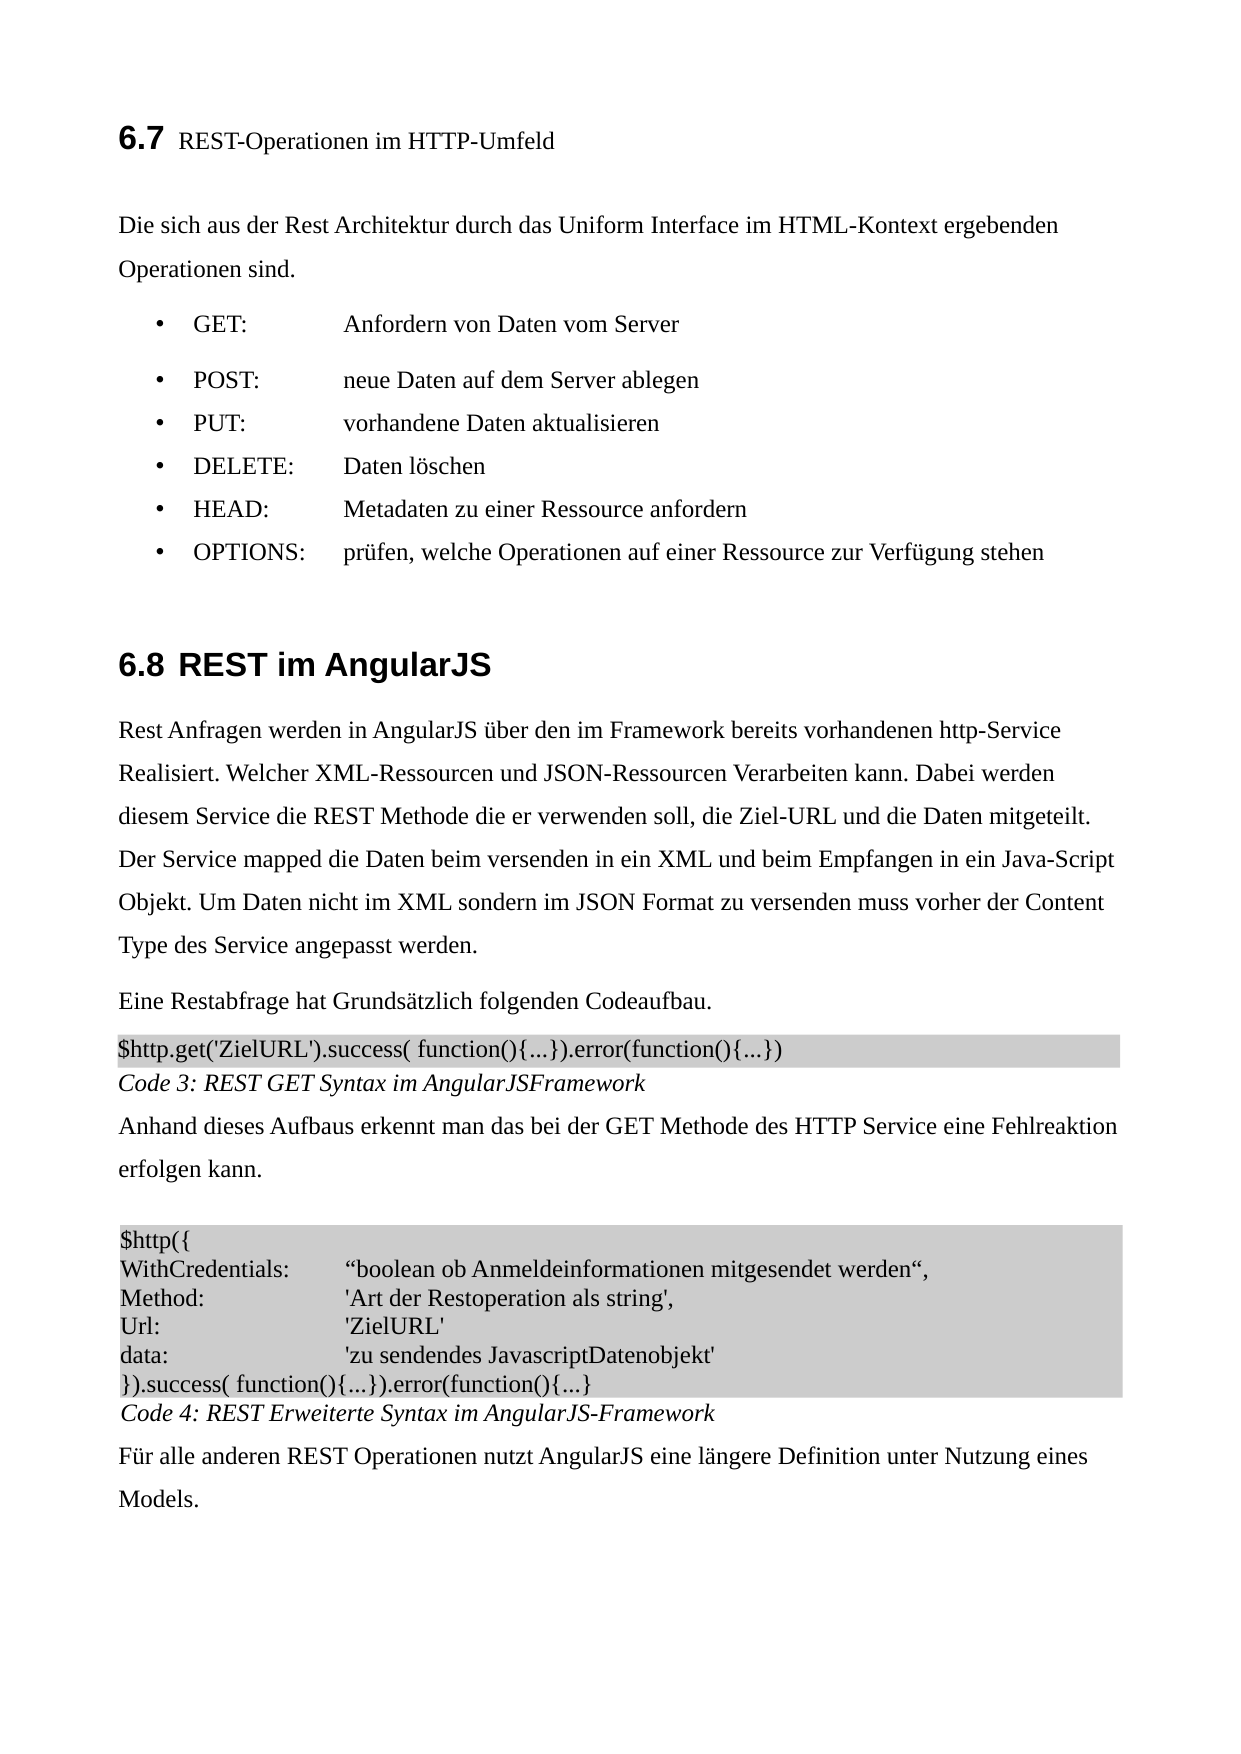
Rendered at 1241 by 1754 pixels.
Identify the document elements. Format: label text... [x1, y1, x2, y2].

subtitle REST im AngularJS [118, 644, 1122, 683]
list PUT: vorhandene Daten aktualisieren [156, 408, 1122, 437]
list HEAD: Metadaten zu einer Ressource anfordern [156, 494, 1122, 523]
list POST: neue Daten auf dem Server ablegen [156, 365, 1122, 394]
list OPTIONS: prüfen, welche Operationen auf einer Ressource zur Verfügung stehen [156, 537, 1122, 566]
list GET: Anfordern von Daten vom Server [156, 309, 1122, 338]
subtitle REST-Operationen im HTTP-Umfeld [118, 118, 1122, 157]
text Code 4: REST Erweiterte Syntax im AngularJS-Framework [120, 1398, 1123, 1427]
text Eine Restabfrage hat Grundsätzlich folgenden Codeaufbau. [118, 986, 1122, 1015]
text Code 3: REST GET Syntax im AngularJSFramework [118, 1068, 1120, 1097]
text Die sich aus der Rest Architektur durch das Uniform Interface im HTML-Kontext ergebenden Operationen sind. [118, 211, 1122, 282]
list DELETE: Daten löschen [156, 451, 1122, 480]
text Für alle anderen REST Operationen nutzt AngularJS eine längere Definition unter Nutzung eines Models. [118, 1210, 1122, 1513]
text Rest Anfragen werden in AngularJS über den im Framework bereits vorhandenen http-Service Realisiert. Welcher XML-Ressourcen und JSON-Ressourcen Verarbeiten kann. Dabei werden diesem Service die REST Methode die er verwenden soll, die Ziel-URL und die Daten mitgeteilt. Der Service mapped die Daten beim versenden in ein XML und beim Empfangen in ein Java-Script Objekt. Um Daten nicht im XML sondern im JSON Format zu versenden muss vorher der Content Type des Service angepasst werden. [118, 715, 1122, 959]
text Anhand dieses Aufbaus erkennt man das bei der GET Methode des HTTP Service eine Fehlreaktion erfolgen kann. [118, 1042, 1122, 1183]
